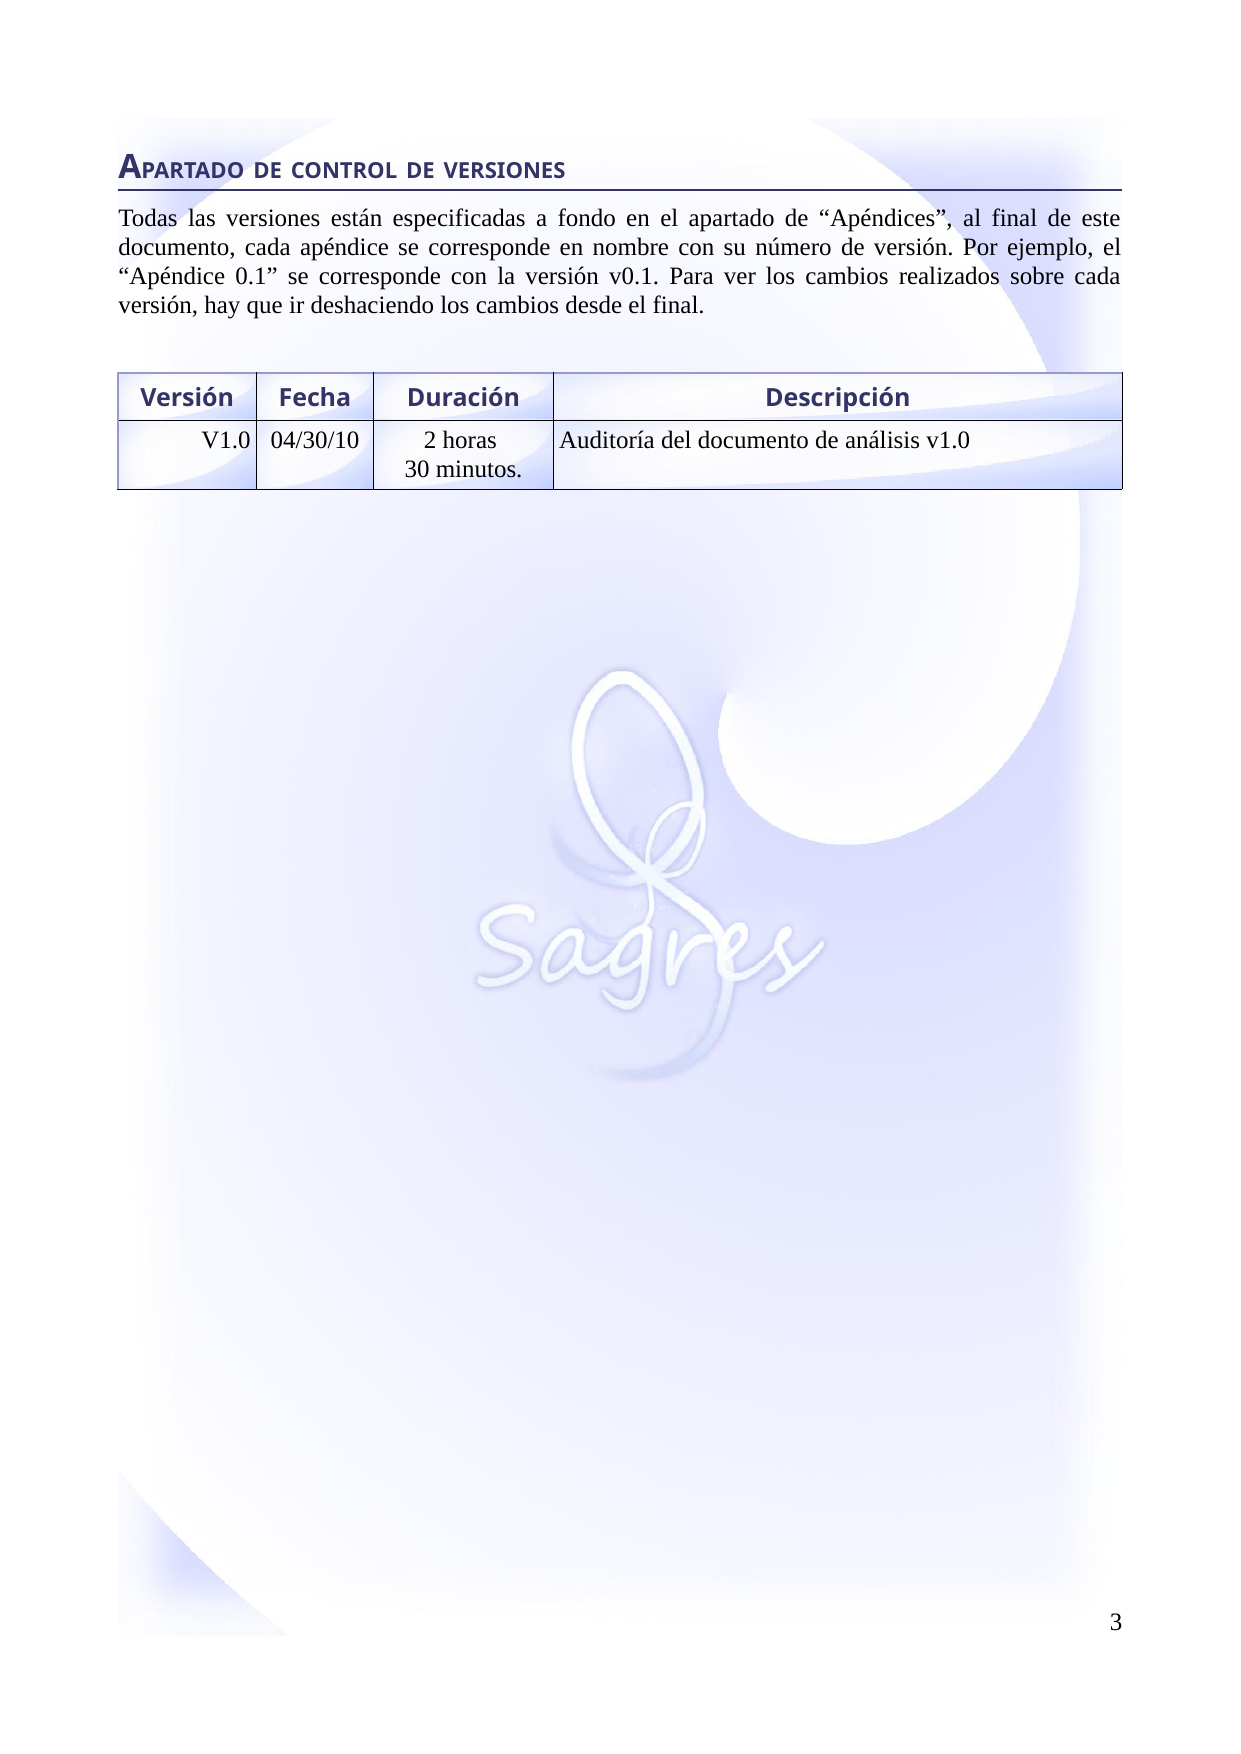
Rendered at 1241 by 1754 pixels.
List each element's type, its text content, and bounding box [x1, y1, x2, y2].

text Todas las versiones están especificadas a fondo en el apartado de “Apéndices”, al final de este documento, cada apéndice se corresponde en nombre con su número de versión. Por ejemplo, el “Apéndice 0.1” se corresponde con la versión v0.1. Para ver los cambios realizados sobre cada versión, hay que ir deshaciendo los cambios desde el final. [118, 203, 1122, 318]
picture [118, 490, 1122, 1636]
table_cell V1.0 [119, 421, 256, 489]
picture [118, 118, 1122, 143]
table_cell 2 horas 30 minutos. [374, 421, 553, 489]
table_cell 30/04/10 [257, 421, 373, 489]
table_header Versión [119, 374, 256, 420]
table_header Duración [374, 374, 553, 420]
table_header Descripción [554, 374, 1122, 420]
table_header Fecha [257, 374, 373, 420]
picture [118, 191, 1122, 203]
table_cell Auditoría del documento de análisis v1.0 [554, 421, 1122, 489]
subtitle Apartado de control de versiones [118, 143, 1122, 189]
picture [118, 318, 1122, 372]
